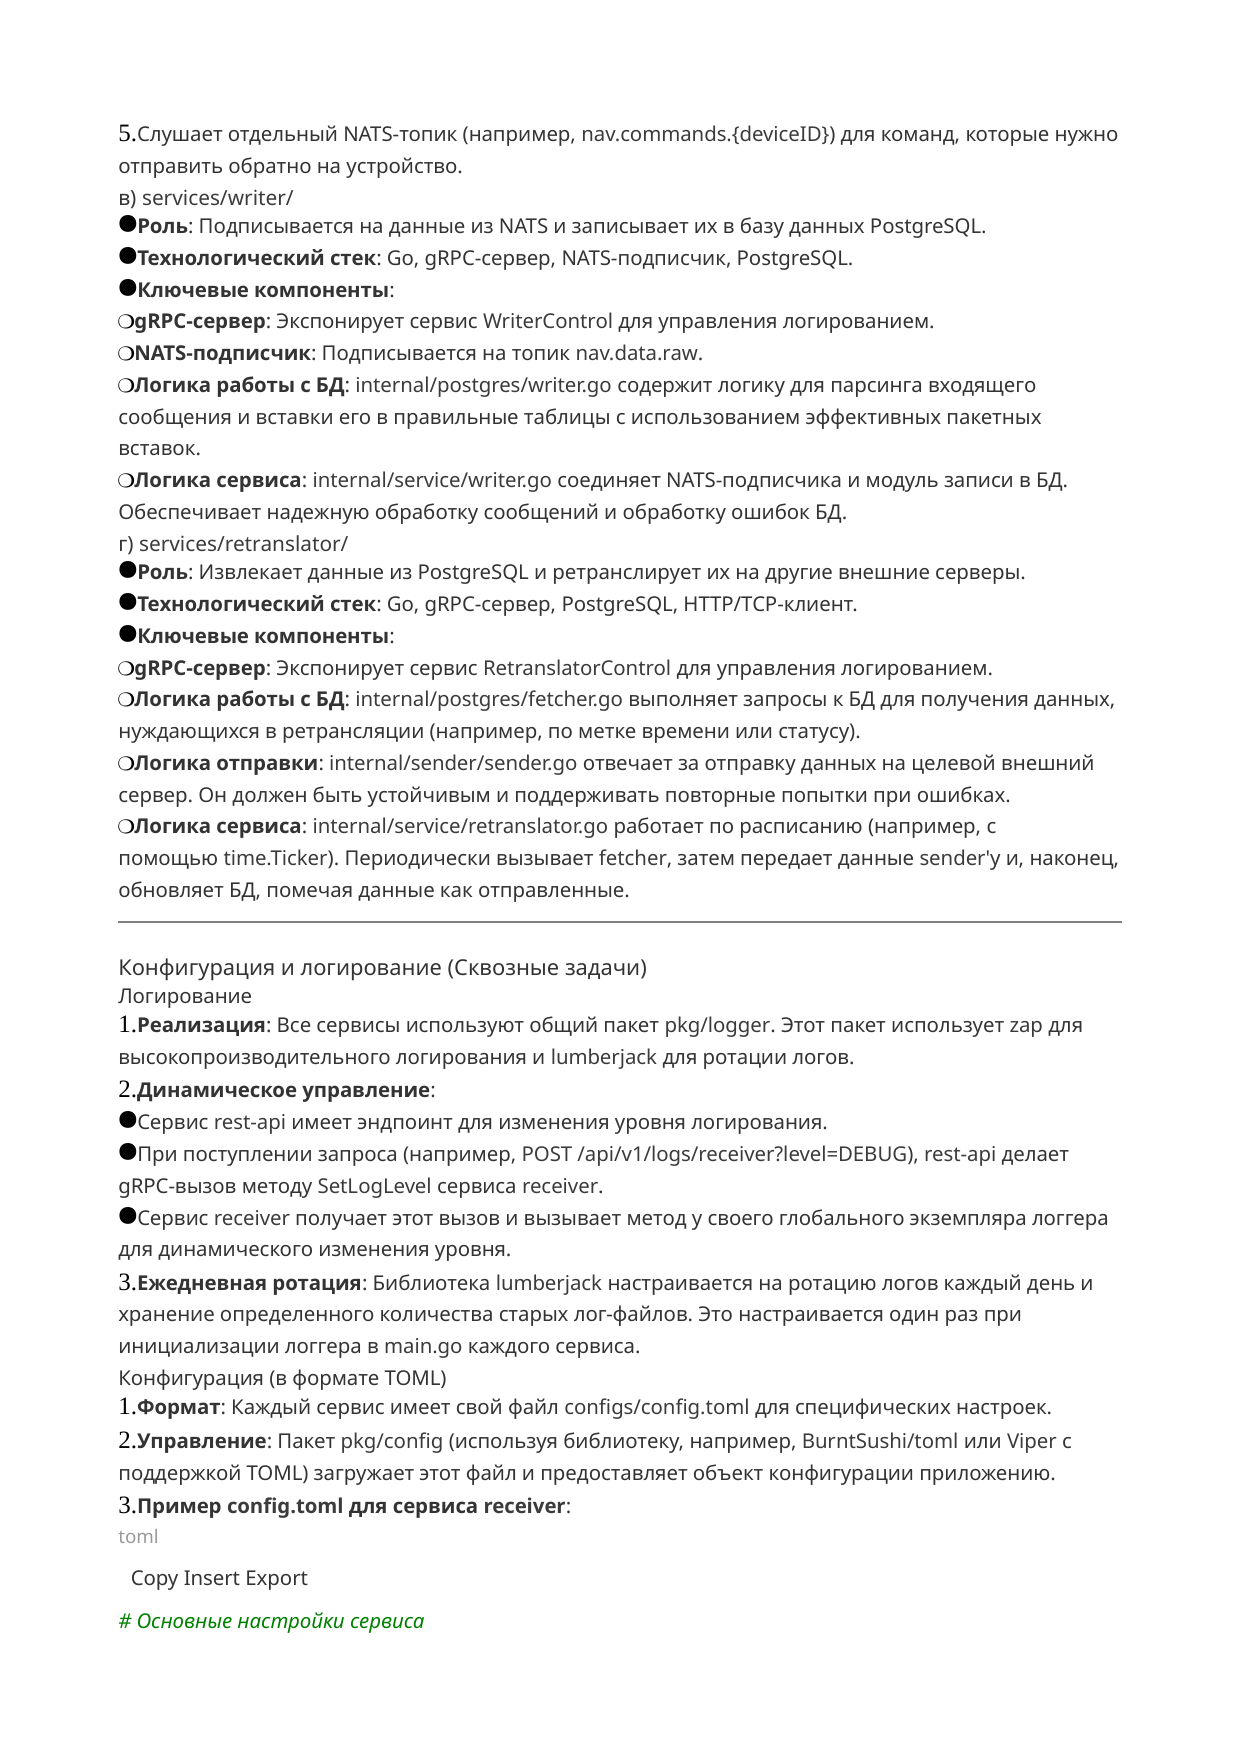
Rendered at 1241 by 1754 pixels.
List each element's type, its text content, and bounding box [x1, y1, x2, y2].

list Технологический стек: Go, gRPC-сервер, PostgreSQL, HTTP/TCP-клиент. [118, 589, 1122, 617]
subtitle Логирование [118, 981, 1122, 1009]
list Логика отправки: internal/sender/sender.go отвечает за отправку данных на целевой внешний сервер. Он должен быть устойчивым и поддерживать повторные попытки при ошибках. [118, 748, 1122, 808]
subtitle г) services/retranslator/ [118, 529, 1122, 558]
list # Основные настройки сервиса [118, 1606, 1122, 1634]
subtitle в) services/writer/ [118, 183, 1122, 212]
list gRPC-сервер: Экспонирует сервис RetranslatorControl для управления логированием. [118, 653, 1122, 681]
list Пример config.toml для сервиса receiver: [118, 1490, 1122, 1519]
list toml [118, 1524, 1122, 1549]
list При поступлении запроса (например, POST /api/v1/logs/receiver?level=DEBUG), rest-api делает gRPC-вызов методу SetLogLevel сервиса receiver. [118, 1139, 1122, 1199]
list Ключевые компоненты: [118, 275, 1122, 303]
list Сервис rest-api имеет эндпоинт для изменения уровня логирования. [118, 1108, 1122, 1136]
list Реализация: Все сервисы используют общий пакет pkg/logger. Этот пакет использует zap для высокопроизводительного логирования и lumberjack для ротации логов. [118, 1009, 1122, 1070]
list Логика работы с БД: internal/postgres/fetcher.go выполняет запросы к БД для получения данных, нуждающихся в ретрансляции (например, по метке времени или статусу). [118, 685, 1122, 744]
list Ключевые компоненты: [118, 621, 1122, 649]
list gRPC-сервер: Экспонирует сервис WriterControl для управления логированием. [118, 307, 1122, 335]
list NATS-подписчик: Подписывается на топик nav.data.raw. [118, 339, 1122, 366]
list Динамическое управление: [118, 1074, 1122, 1103]
list Роль: Подписывается на данные из NATS и записывает их в базу данных PostgreSQL. [118, 212, 1122, 239]
list Роль: Извлекает данные из PostgreSQL и ретранслирует их на другие внешние серверы. [118, 558, 1122, 586]
list Управление: Пакет pkg/config (используя библиотеку, например, BurntSushi/toml или Viper с поддержкой TOML) загружает этот файл и предоставляет объект конфигурации приложению. [118, 1425, 1122, 1486]
subtitle Конфигурация и логирование (Сквозные задачи) [118, 952, 1122, 981]
list Формат: Каждый сервис имеет свой файл configs/config.toml для специфических настроек. [118, 1391, 1122, 1421]
list Логика сервиса: internal/service/retranslator.go работает по расписанию (например, с помощью time.Ticker). Периодически вызывает fetcher, затем передает данные sender'у и, наконец, обновляет БД, помечая данные как отправленные. [118, 812, 1122, 903]
list Слушает отдельный NATS-топик (например, nav.commands.{deviceID}) для команд, которые нужно отправить обратно на устройство. [118, 118, 1122, 179]
list Сервис receiver получает этот вызов и вызывает метод у своего глобального экземпляра логгера для динамического изменения уровня. [118, 1203, 1122, 1263]
list Технологический стек: Go, gRPC-сервер, NATS-подписчик, PostgreSQL. [118, 243, 1122, 271]
list Логика сервиса: internal/service/writer.go соединяет NATS-подписчика и модуль записи в БД. Обеспечивает надежную обработку сообщений и обработку ошибок БД. [118, 466, 1122, 525]
list Copy Insert Export [118, 1564, 1122, 1592]
list Логика работы с БД: internal/postgres/writer.go содержит логику для парсинга входящего сообщения и вставки его в правильные таблицы с использованием эффективных пакетных вставок. [118, 371, 1122, 462]
subtitle Конфигурация (в формате TOML) [118, 1363, 1122, 1391]
list Ежедневная ротация: Библиотека lumberjack настраивается на ротацию логов каждый день и хранение определенного количества старых лог-файлов. Это настраивается один раз при инициализации логгера в main.go каждого сервиса. [118, 1267, 1122, 1359]
